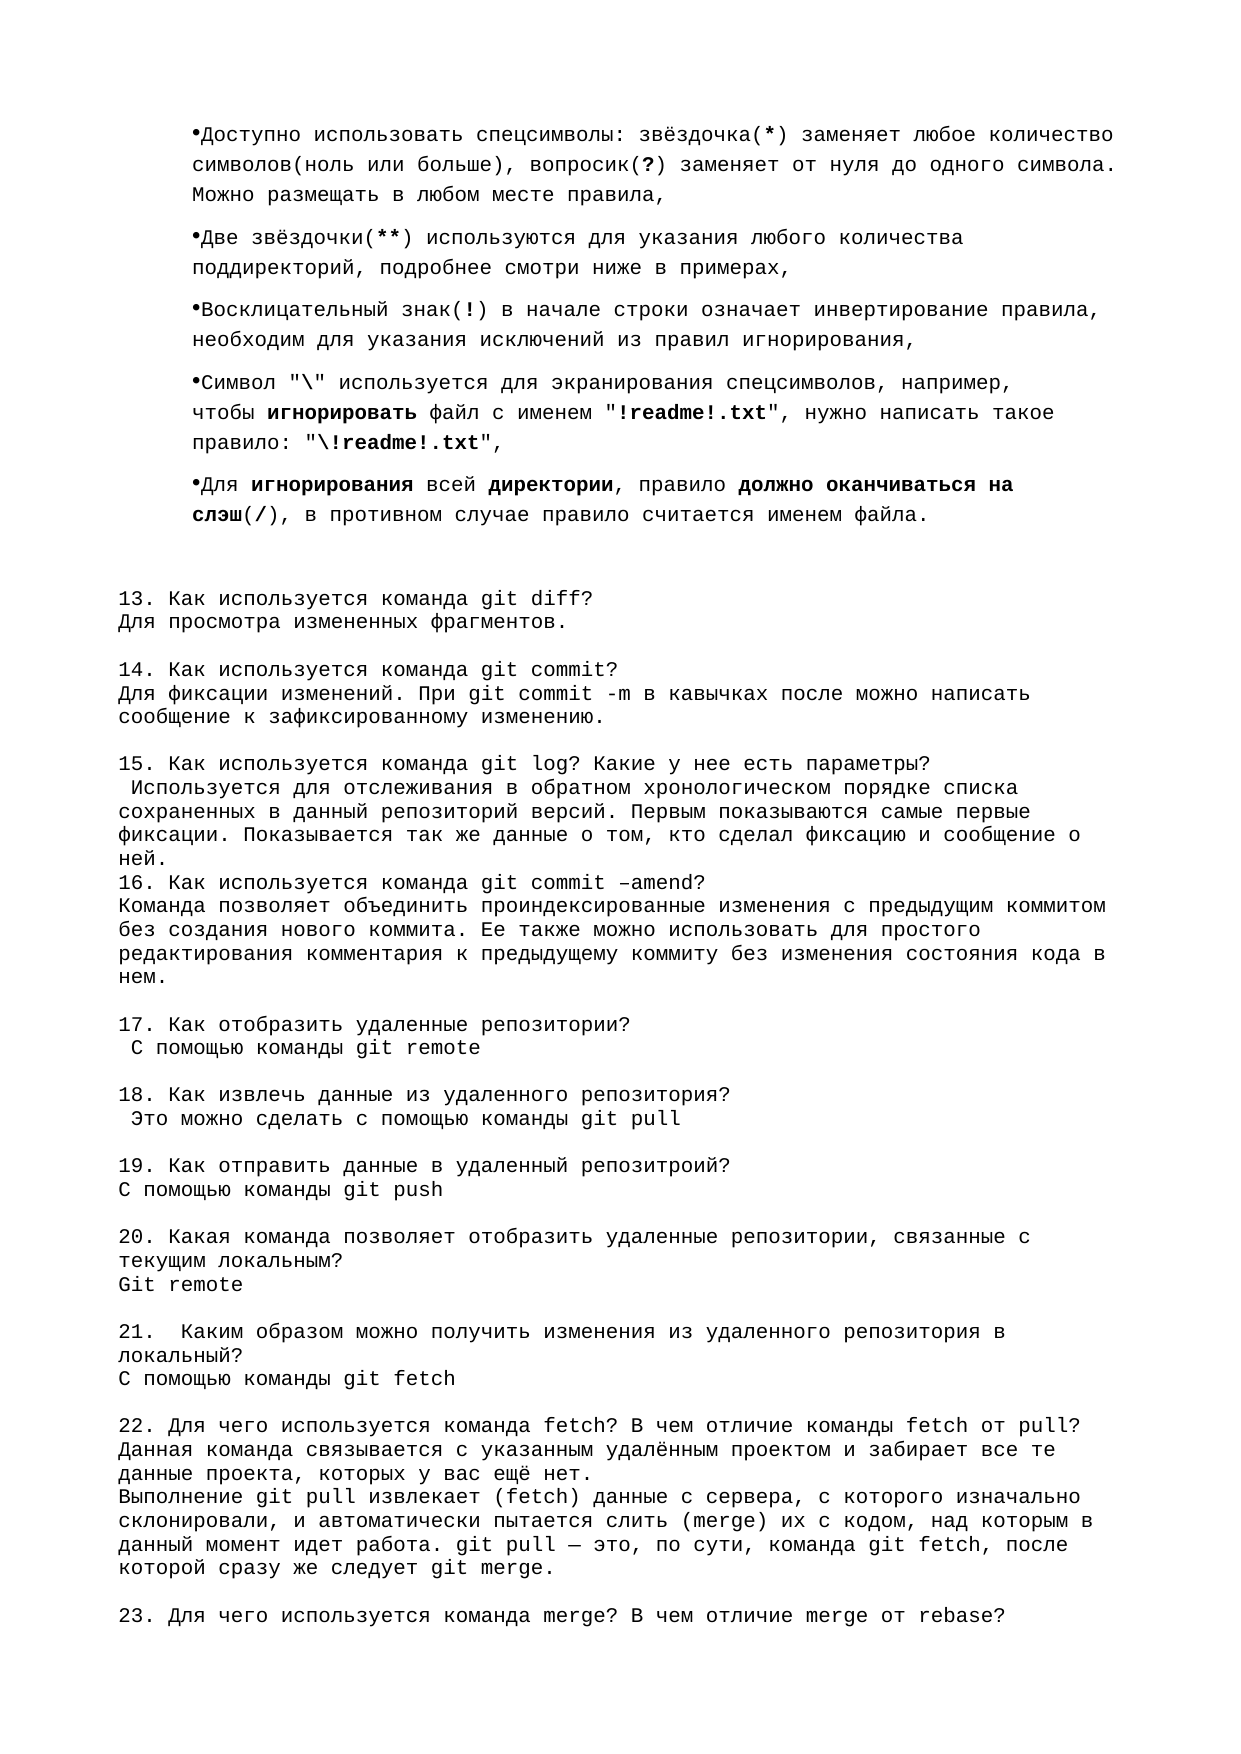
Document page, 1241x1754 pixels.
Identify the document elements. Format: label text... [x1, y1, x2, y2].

text 20. Какая команда позволяет отобразить удаленные репозитории, связанные с текущим локальным? [118, 1203, 1122, 1274]
text 15. Как используется команда git log? Какие у нее есть параметры? Используется для отслеживания в обратном хронологическом порядке списка сохраненных в данный репозиторий версий. Первым показываются самые первые фиксации. Показывается так же данные о том, кто сделал фиксацию и сообщение о ней. [118, 753, 1122, 872]
text 13. Как используется команда git diff? Для просмотра измененных фрагментов. [118, 588, 1122, 659]
text Git remote [118, 1274, 1122, 1297]
text 18. Как извлечь данные из удаленного репозитория? Это можно сделать с помощью команды git pull [118, 1084, 1122, 1132]
text 14. Как используется команда git commit? Для фиксации изменений. При git commit -m в кавычках после можно написать сообщение к зафиксированному изменению. [118, 659, 1122, 753]
text С помощью команды git fetch [118, 1368, 1122, 1416]
text 21. Каким образом можно получить изменения из удаленного репозитория в локальный? [118, 1321, 1122, 1368]
text 17. Как отобразить удаленные репозитории? С помощью команды git remote [118, 1013, 1122, 1061]
list Символ "\" используется для экранирования спецсимволов, например, чтобы игнорировать файл с именем "!readme!.txt", нужно написать такое правило: "\!readme!.txt", [118, 366, 1122, 456]
text 16. Как используется команда git commit –amend? Команда позволяет объединить проиндексированные изменения с предыдущим коммитом без создания нового коммита. Ее также можно использовать для простого редактирования комментария к предыдущему коммиту без изменения состояния кода в нем. [118, 872, 1122, 1013]
list Доступно использовать спецсимволы: звёздочка(*) заменяет любое количество символов(ноль или больше), вопросик(?) заменяет от нуля до одного символа. Можно размещать в любом месте правила, [118, 118, 1122, 208]
list Две звёздочки(**) используются для указания любого количества поддиректорий, подробнее смотри ниже в примерах, [118, 221, 1122, 281]
text 23. Для чего используется команда merge? В чем отличие merge от rebase? [118, 1605, 1122, 1628]
text 22. Для чего используется команда fetch? В чем отличие команды fetch от pull? Данная команда связывается с указанным удалённым проектом и забирает все те данные проекта, которых у вас ещё нет. Выполнение git pull извлекает (fetch) данные с сервера, с которого изначально склонировали, и автоматически пытается слить (merge) их с кодом, над которым в данный момент идет работа. git pull — это, по сути, команда git fetch, после которой сразу же следует git merge. [118, 1416, 1122, 1581]
list Для игнорирования всей директории, правило должно оканчиваться на слэш(/), в противном случае правило считается именем файла. [118, 468, 1122, 528]
text 19. Как отправить данные в удаленный репозитроий? С помощью команды git push [118, 1155, 1122, 1203]
list Восклицательный знак(!) в начале строки означает инвертирование правила, необходим для указания исключений из правил игнорирования, [118, 293, 1122, 353]
